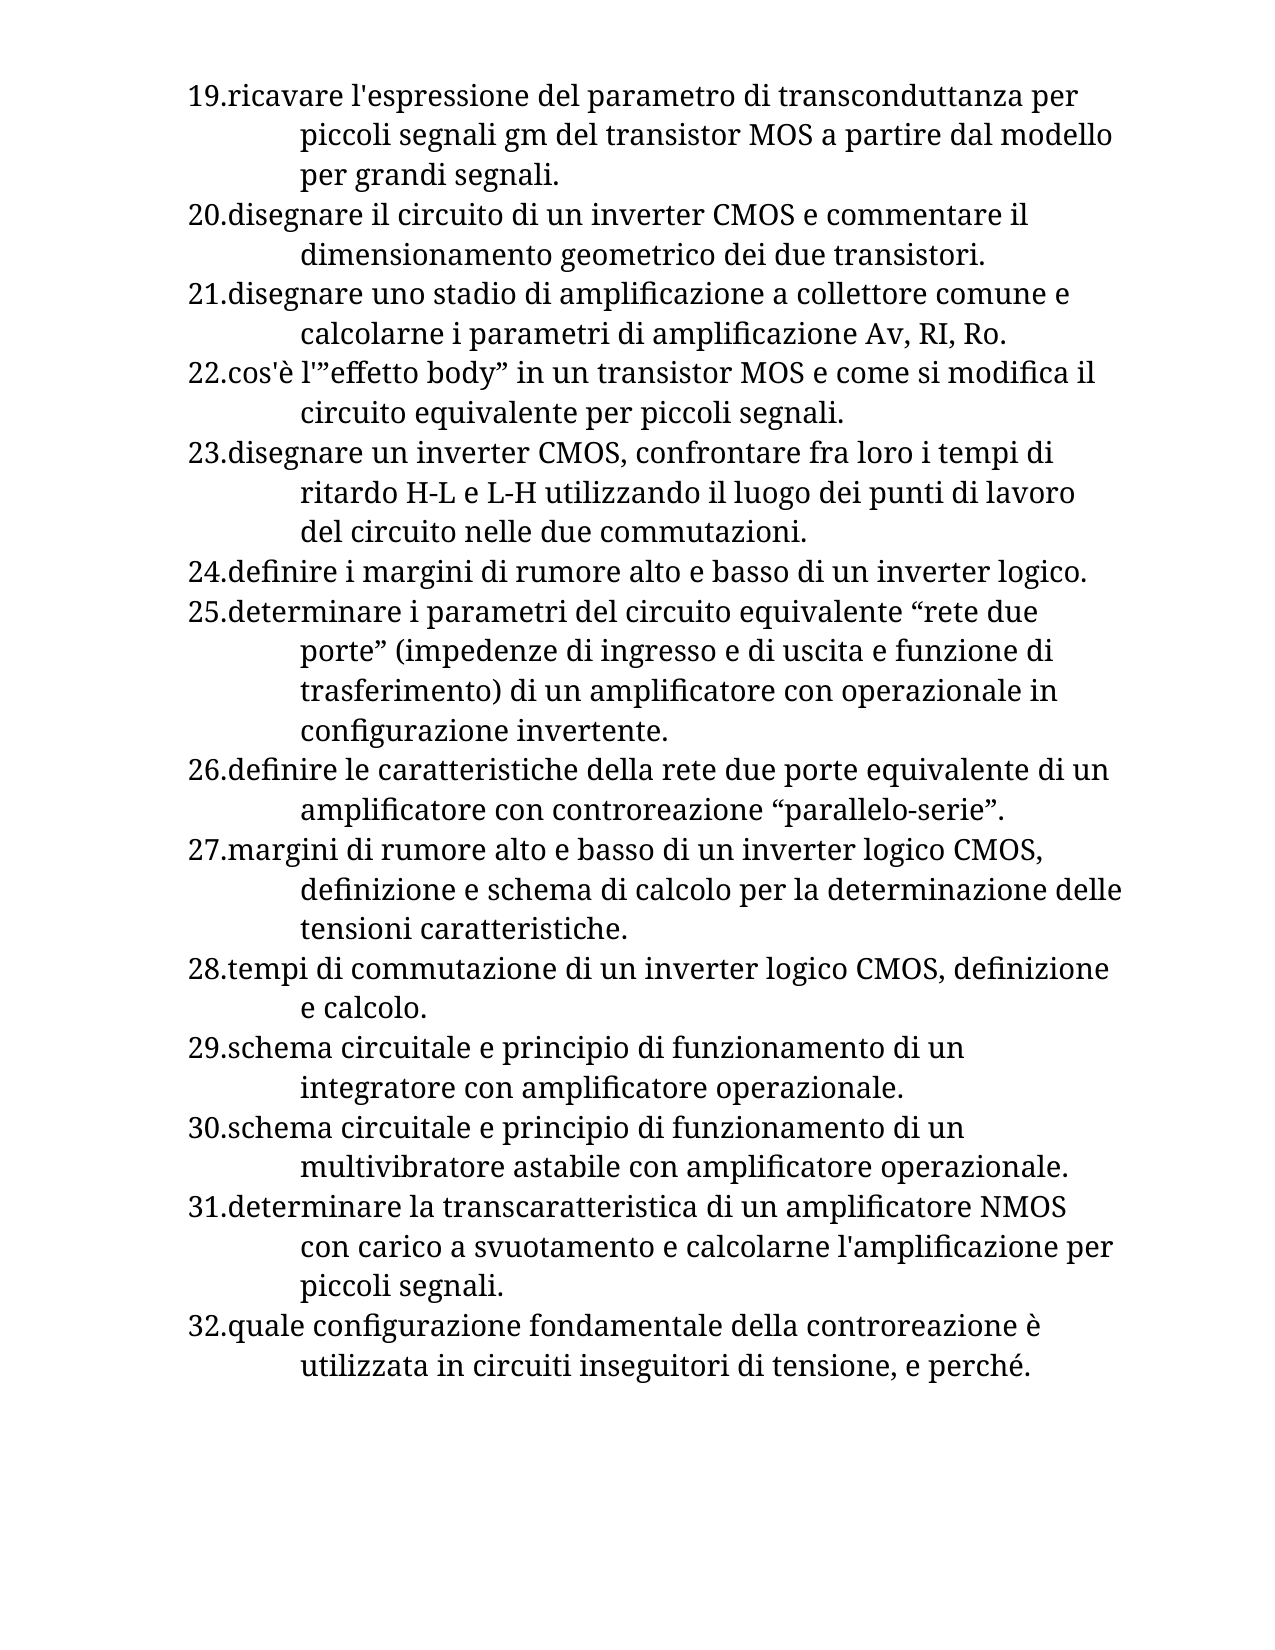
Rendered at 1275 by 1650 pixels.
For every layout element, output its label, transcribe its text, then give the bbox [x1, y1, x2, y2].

list ricavare l'espressione del parametro di transconduttanza per piccoli segnali gm del transistor MOS a partire dal modello per grandi segnali. [187, 75, 1125, 194]
list tempi di commutazione di un inverter logico CMOS, definizione e calcolo. [187, 948, 1125, 1027]
list determinare i parametri del circuito equivalente “rete due porte” (impedenze di ingresso e di uscita e funzione di trasferimento) di un amplificatore con operazionale in configurazione invertente. [187, 591, 1125, 750]
list schema circuitale e principio di funzionamento di un multivibratore astabile con amplificatore operazionale. [187, 1107, 1125, 1186]
list disegnare il circuito di un inverter CMOS e commentare il dimensionamento geometrico dei due transistori. [187, 194, 1125, 273]
list definire le caratteristiche della rete due porte equivalente di un amplificatore con controreazione “parallelo-serie”. [187, 750, 1125, 829]
list quale configurazione fondamentale della controreazione è utilizzata in circuiti inseguitori di tensione, e perché. [187, 1305, 1125, 1385]
list margini di rumore alto e basso di un inverter logico CMOS, definizione e schema di calcolo per la determinazione delle tensioni caratteristiche. [187, 829, 1125, 948]
list determinare la transcaratteristica di un amplificatore NMOS con carico a svuotamento e calcolarne l'amplificazione per piccoli segnali. [187, 1186, 1125, 1305]
list disegnare un inverter CMOS, confrontare fra loro i tempi di ritardo H-L e L-H utilizzando il luogo dei punti di lavoro del circuito nelle due commutazioni. [187, 432, 1125, 551]
list definire i margini di rumore alto e basso di un inverter logico. [187, 551, 1125, 591]
list disegnare uno stadio di amplificazione a collettore comune e calcolarne i parametri di amplificazione Av, RI, Ro. [187, 273, 1125, 353]
list schema circuitale e principio di funzionamento di un integratore con amplificatore operazionale. [187, 1027, 1125, 1107]
list cos'è l'”effetto body” in un transistor MOS e come si modifica il circuito equivalente per piccoli segnali. [187, 353, 1125, 432]
